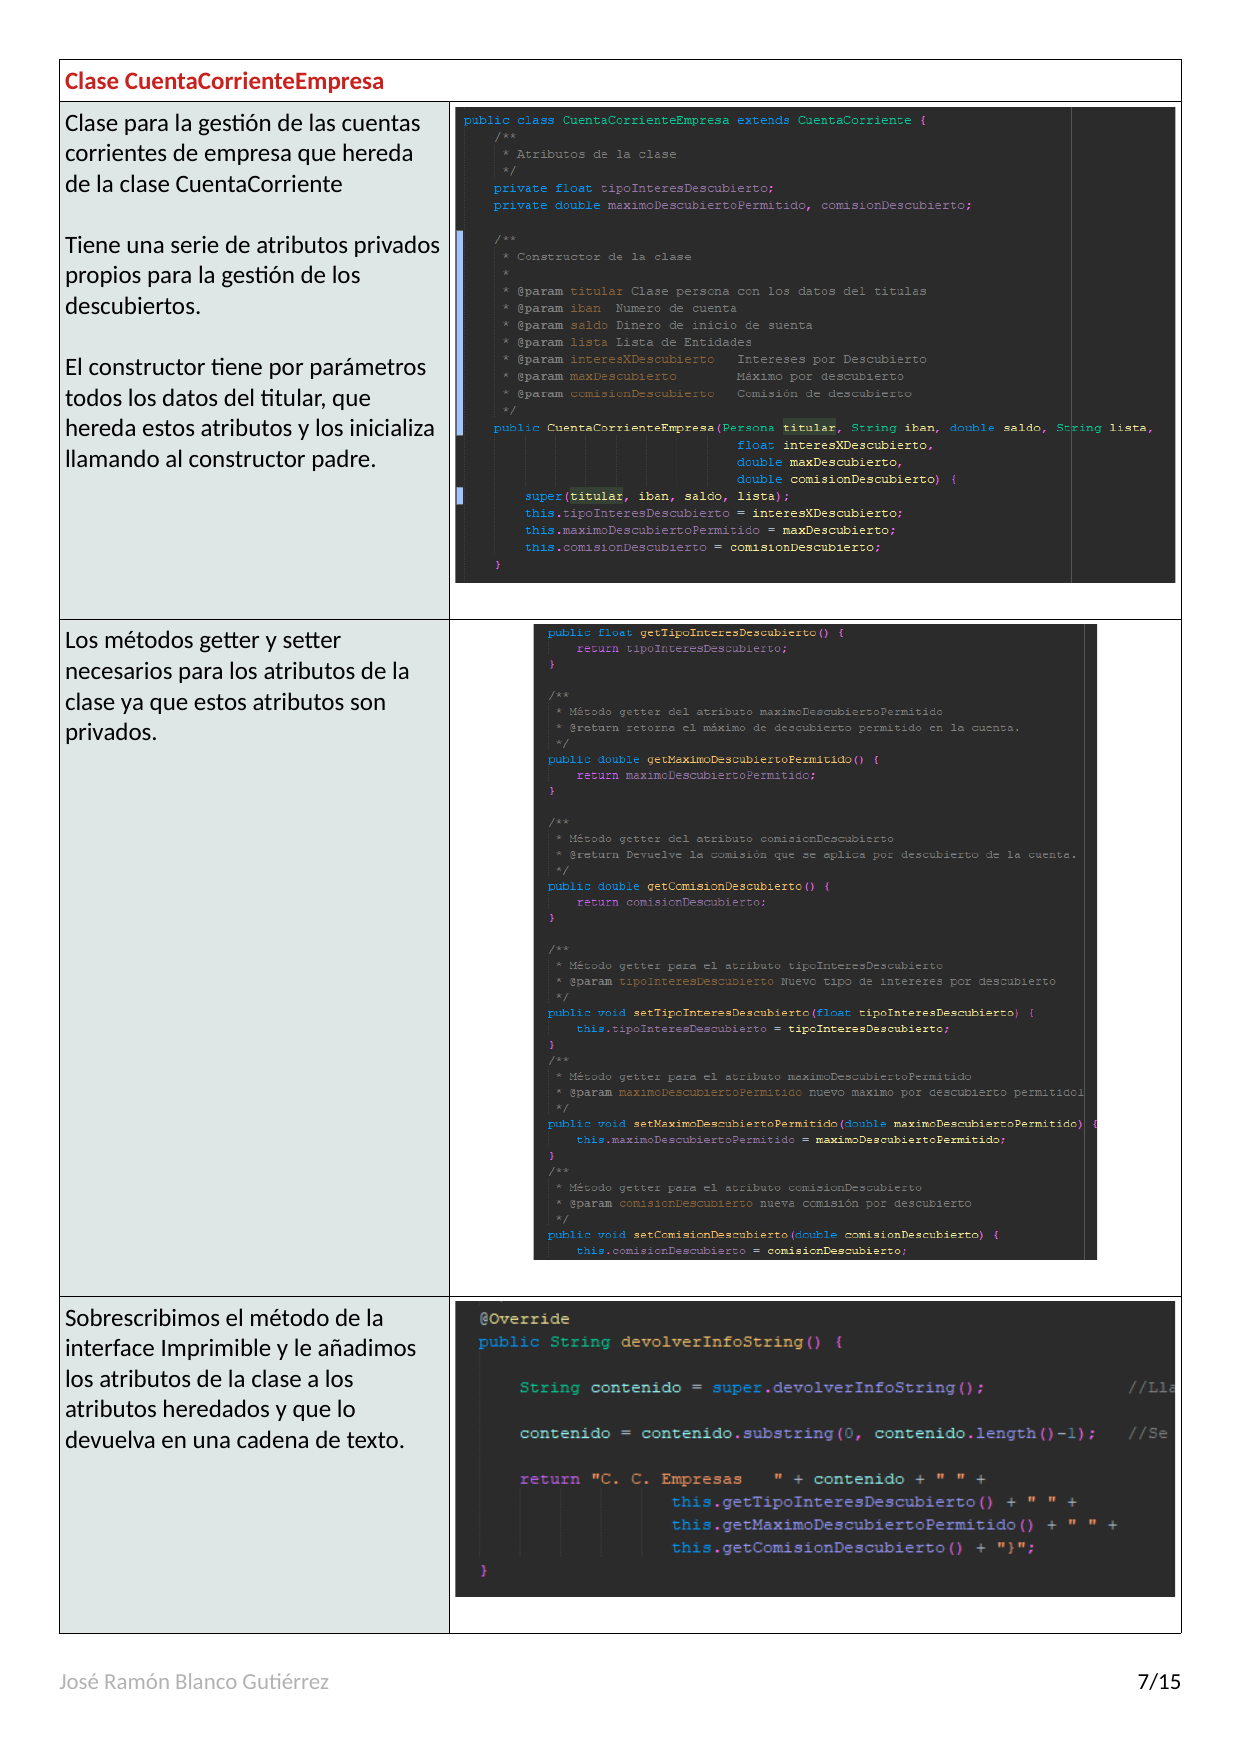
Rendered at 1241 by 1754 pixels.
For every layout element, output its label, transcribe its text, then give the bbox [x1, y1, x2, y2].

table_cell Los métodos getter y setter necesarios para los atributos de la clase ya que estos atributos son privados. [60, 620, 449, 1296]
picture [455, 107, 1176, 583]
table_cell [450, 1297, 1181, 1633]
picture [455, 1301, 1176, 1597]
table_header Clase CuentaCorrienteEmpresa [60, 60, 1181, 101]
picture [533, 624, 1098, 1260]
table_cell [450, 620, 1181, 1296]
table_cell [450, 102, 1181, 619]
table_cell Clase para la gestión de las cuentas corrientes de empresa que hereda de la clase CuentaCorriente Tiene una serie de atributos privados propios para la gestión de los descubiertos. El constructor tiene por parámetros todos los datos del titular, que hereda estos atributos y los inicializa llamando al constructor padre. [60, 102, 449, 619]
table_cell Sobrescribimos el método de la interface Imprimible y le añadimos los atributos de la clase a los atributos heredados y que lo devuelva en una cadena de texto. [60, 1297, 449, 1633]
